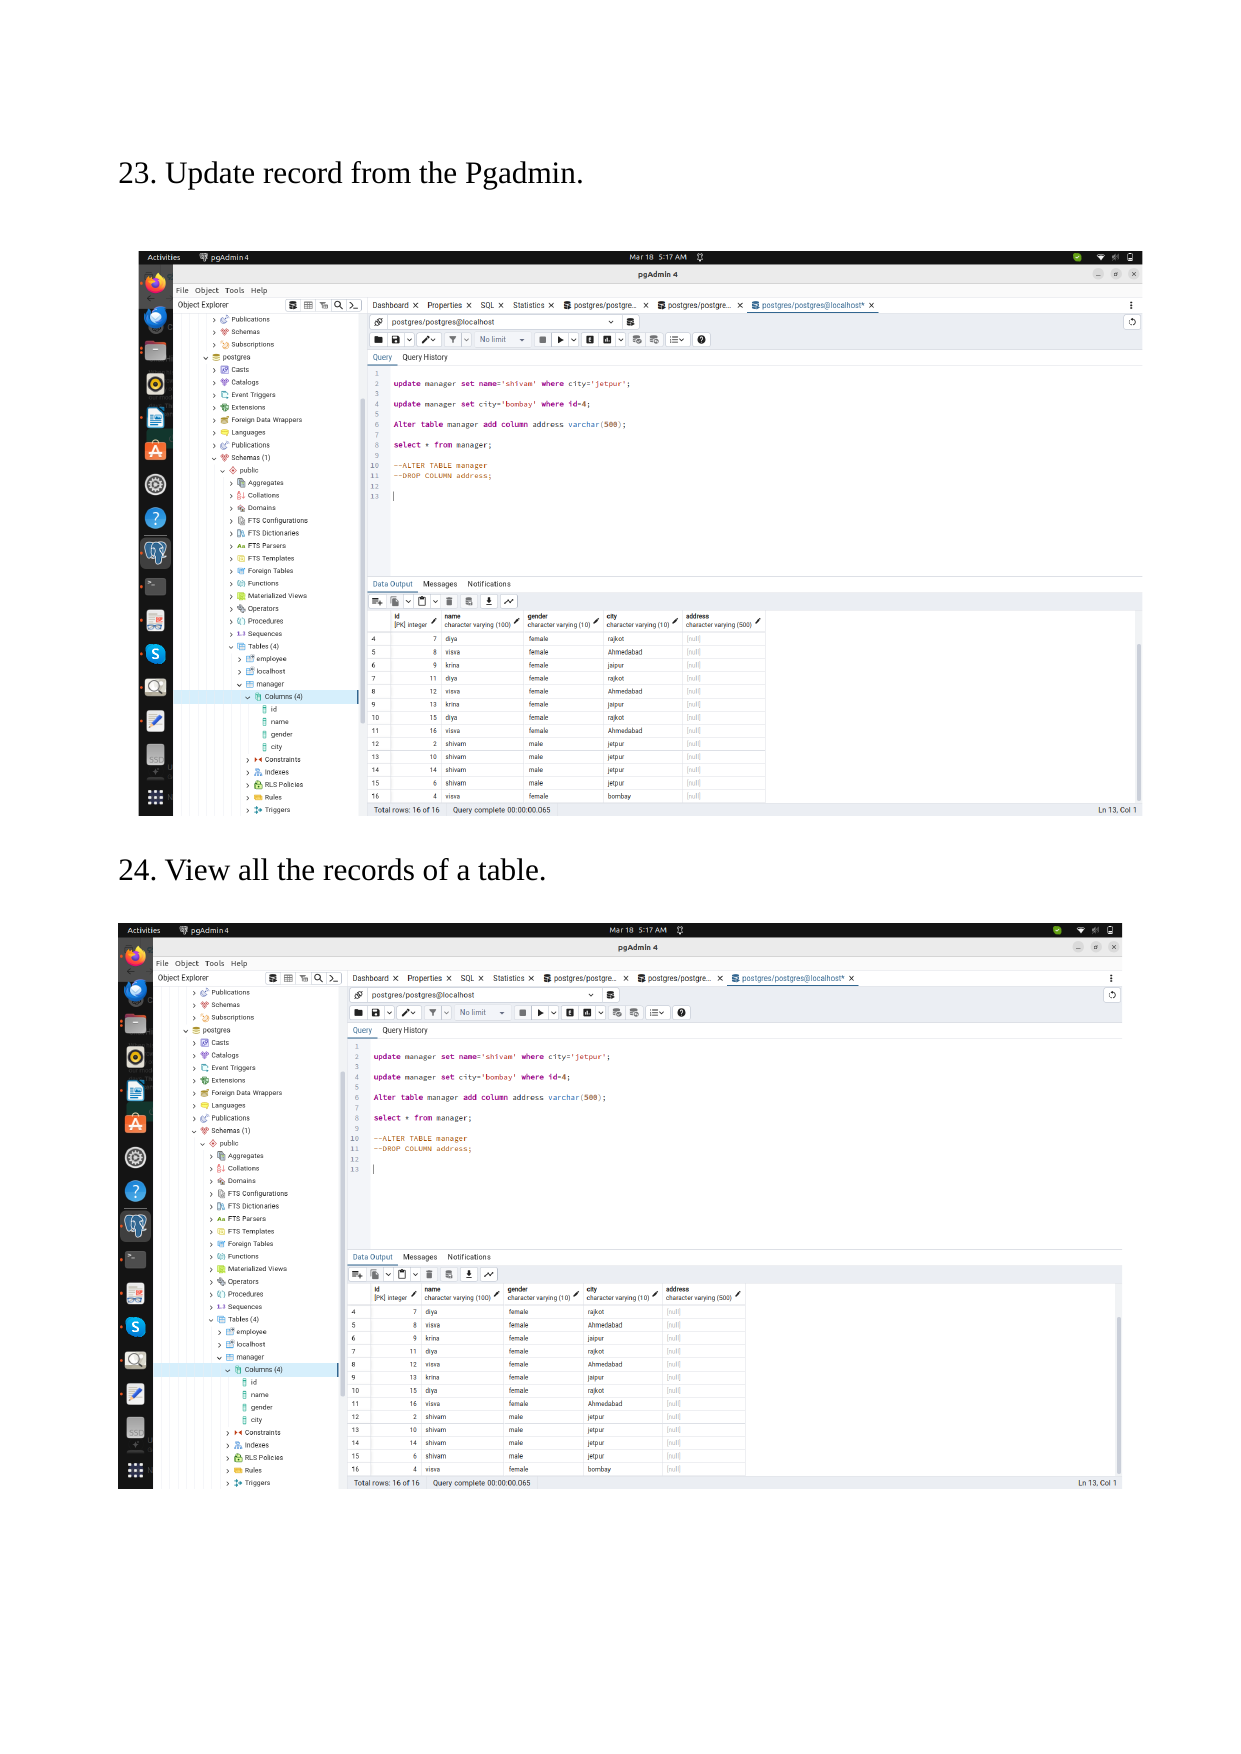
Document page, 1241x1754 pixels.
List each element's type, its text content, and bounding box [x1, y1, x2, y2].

picture [118, 923, 1123, 1489]
picture [138, 251, 1143, 816]
text 24. View all the records of a table. [118, 852, 1122, 888]
text 23. Update record from the Pgadmin. [118, 154, 1122, 190]
